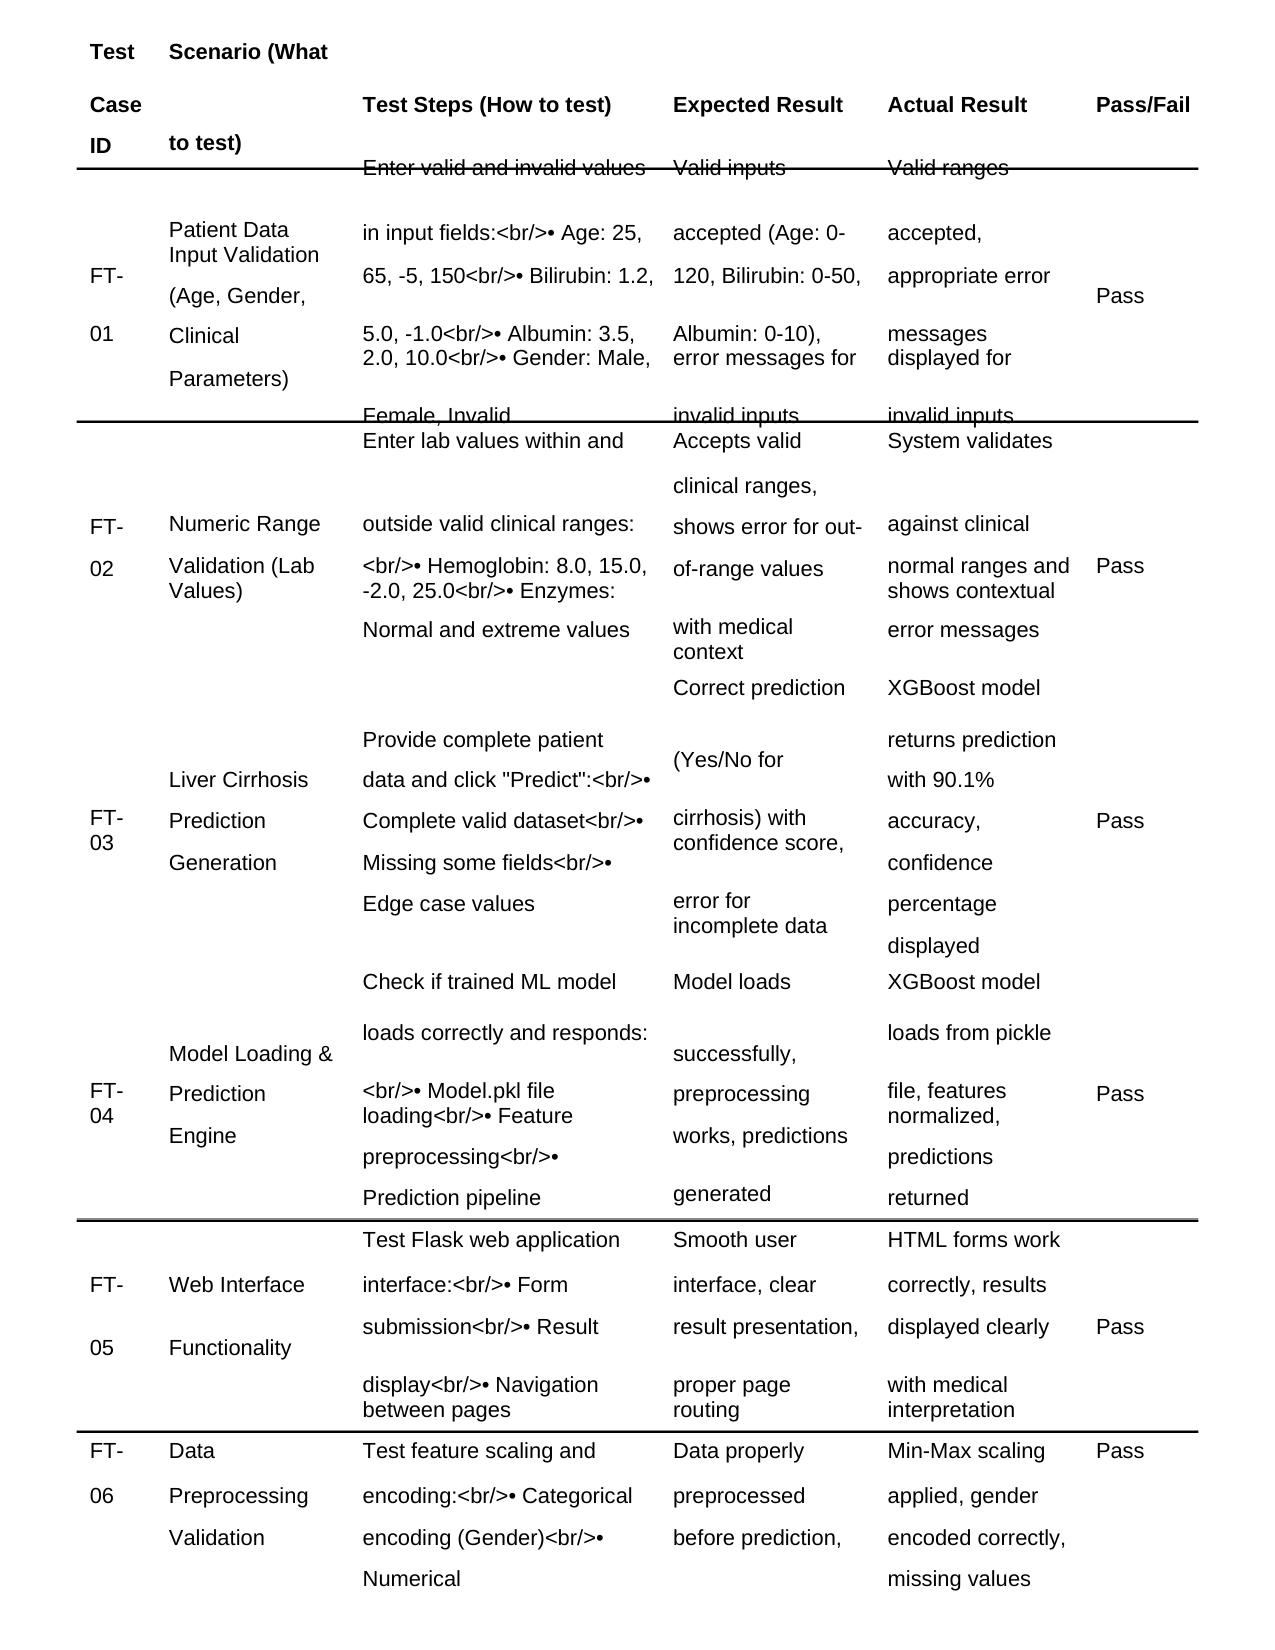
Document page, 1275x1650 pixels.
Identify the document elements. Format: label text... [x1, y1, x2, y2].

table_cell [1197, 428, 1225, 473]
table_cell [155, 727, 348, 747]
table_header [1197, 39, 1225, 92]
table_cell [50, 1355, 79, 1375]
table_cell accepted, [872, 220, 1082, 262]
table_cell [1082, 1375, 1197, 1397]
table_cell [50, 263, 79, 283]
table_cell [1197, 891, 1225, 912]
table_cell [1082, 1355, 1197, 1375]
table_cell [50, 155, 79, 175]
table_cell FT- [79, 514, 155, 556]
table_cell HTML forms work [872, 1227, 1082, 1272]
table_cell Liver Cirrhosis [155, 767, 348, 808]
table_cell [659, 1355, 872, 1375]
table_cell [50, 808, 79, 830]
table_cell [1197, 1206, 1225, 1227]
table_cell [50, 597, 79, 617]
table_cell [1197, 1314, 1225, 1334]
table_cell XGBoost model [872, 675, 1082, 727]
table_cell [50, 1227, 79, 1272]
table_cell [1082, 1041, 1197, 1061]
table_cell [50, 283, 79, 303]
table_cell [50, 617, 79, 639]
table_cell [1197, 474, 1225, 494]
table_cell invalid inputs [659, 406, 872, 420]
table_cell error messages [872, 617, 1082, 659]
table_cell [1197, 788, 1225, 808]
table_cell Enter lab values within and [348, 428, 659, 494]
table_cell Prediction pipeline [348, 1184, 659, 1218]
table_cell 01 [79, 324, 155, 345]
table_cell [348, 953, 659, 969]
table_cell [872, 1355, 1082, 1375]
table_cell [1197, 175, 1225, 220]
table_cell [1197, 953, 1225, 969]
table_cell [1082, 913, 1197, 933]
table_cell [79, 406, 155, 420]
table_cell to test) [155, 133, 348, 155]
table_cell [872, 1222, 1082, 1227]
table_cell Clinical [155, 324, 348, 366]
table_cell [659, 1222, 872, 1227]
table_cell [79, 220, 155, 242]
table_cell [659, 953, 872, 969]
table_cell [1197, 1525, 1225, 1566]
table_cell [1082, 1184, 1197, 1206]
table_cell [79, 788, 155, 808]
table_cell [155, 1397, 348, 1430]
table_cell [79, 428, 155, 473]
table_cell [1082, 675, 1197, 727]
table_cell Test Flask web application [348, 1227, 659, 1272]
table_cell [155, 1020, 348, 1041]
table_cell [659, 870, 872, 891]
table_cell [1082, 171, 1197, 175]
table_cell [155, 659, 348, 675]
table_cell [659, 1433, 872, 1437]
table_cell [1082, 767, 1197, 787]
table_cell [50, 1020, 79, 1041]
table_cell messages [872, 324, 1082, 345]
table_cell [872, 659, 1082, 675]
table_cell [1082, 1061, 1197, 1081]
table_cell [155, 428, 348, 473]
table_header [1082, 39, 1197, 92]
table_cell Functionality [155, 1334, 348, 1375]
table_cell XGBoost model [872, 969, 1082, 1020]
table_cell interface:<br/>• Form [348, 1272, 659, 1314]
table_cell [1082, 424, 1197, 428]
table_cell displayed for [872, 345, 1082, 386]
table_cell preprocessing [659, 1081, 872, 1123]
table_cell [155, 639, 348, 659]
table_cell [79, 767, 155, 787]
table_cell missing values [872, 1566, 1082, 1608]
table_cell [1082, 133, 1197, 155]
table_cell generated [659, 1184, 872, 1206]
table_cell error for [659, 891, 872, 912]
table_cell Values) [155, 578, 348, 617]
table_cell [50, 969, 79, 1020]
table_cell routing [659, 1397, 872, 1430]
table_cell [1082, 933, 1197, 953]
table_cell [348, 494, 659, 514]
table_cell [1197, 870, 1225, 891]
table_cell [1082, 386, 1197, 406]
table_cell [1082, 1164, 1197, 1184]
table_cell [79, 386, 155, 406]
table_cell [79, 1227, 155, 1272]
table_cell returns prediction [872, 727, 1082, 767]
table_cell file, features [872, 1081, 1082, 1103]
table_cell displayed [872, 933, 1082, 969]
table_cell incomplete data [659, 913, 872, 953]
table_cell accuracy, [872, 808, 1082, 850]
table_cell between pages [348, 1397, 659, 1430]
table_cell Pass [1082, 283, 1197, 323]
table_cell Test feature scaling and [348, 1438, 659, 1483]
table_cell [1197, 242, 1225, 262]
table_cell [348, 933, 659, 953]
table_cell [50, 1566, 79, 1608]
table_cell [1197, 1184, 1225, 1206]
table_cell [50, 1081, 79, 1103]
table_cell Input Validation [155, 242, 348, 283]
table_cell returned [872, 1184, 1082, 1218]
table_cell submission<br/>• Result [348, 1314, 659, 1355]
table_cell [50, 1124, 79, 1144]
table_cell [50, 767, 79, 787]
table_cell -2.0, 25.0<br/>• Enzymes: [348, 578, 659, 617]
table_cell [872, 494, 1082, 514]
table_cell loading<br/>• Feature [348, 1103, 659, 1144]
table_cell <br/>• Hemoglobin: 8.0, 15.0, [348, 556, 659, 578]
table_cell [1082, 242, 1197, 262]
table_cell Enter valid and invalid values [348, 171, 659, 220]
table_cell [1197, 1164, 1225, 1184]
table_cell [659, 303, 872, 323]
table_cell [1082, 474, 1197, 494]
table_cell [1082, 1020, 1197, 1041]
table_cell [50, 639, 79, 659]
table_cell [50, 1144, 79, 1164]
table_cell [79, 953, 155, 969]
table_cell [79, 1206, 155, 1218]
table_cell [1197, 92, 1225, 133]
table_cell [50, 870, 79, 891]
table_cell 2.0, 10.0<br/>• Gender: Male, [348, 345, 659, 386]
table_cell [872, 424, 973, 428]
table_cell [50, 578, 79, 597]
table_cell [1197, 969, 1225, 1020]
table_cell shows contextual [872, 578, 1082, 617]
table_cell [79, 366, 155, 386]
table_cell [79, 597, 155, 617]
table_cell [1082, 1144, 1197, 1164]
table_cell [1197, 494, 1225, 514]
table_header [348, 39, 659, 92]
table_cell [659, 386, 872, 406]
table_cell [1197, 830, 1225, 850]
table_cell [1197, 1103, 1225, 1123]
table_cell [79, 1525, 155, 1566]
table_cell proper page [659, 1375, 872, 1397]
table_cell [155, 617, 348, 639]
table_cell [155, 1227, 348, 1272]
table_cell appropriate error [872, 263, 1082, 303]
table_cell confidence score, [659, 830, 872, 870]
table_cell 03 [79, 830, 155, 870]
table_cell [50, 1438, 79, 1483]
table_cell [1197, 1081, 1225, 1103]
table_cell [659, 1206, 872, 1218]
table_cell 5.0, -1.0<br/>• Albumin: 3.5, [348, 324, 659, 345]
table_cell [975, 424, 1082, 428]
table_cell [1197, 1483, 1225, 1525]
table_cell [1197, 767, 1225, 787]
table_cell [1082, 366, 1197, 386]
table_cell [79, 1375, 155, 1397]
table_cell [79, 1144, 155, 1164]
table_cell Validation (Lab [155, 556, 348, 578]
table_cell Model Loading & [155, 1041, 348, 1081]
table_cell with medical [659, 617, 872, 639]
table_cell [79, 870, 155, 891]
table_cell [1197, 578, 1225, 597]
table_cell encoded correctly, [872, 1525, 1082, 1566]
table_cell Valid ranges [872, 155, 1082, 167]
table_cell [50, 474, 79, 494]
table_cell [659, 424, 759, 428]
table_cell Valid inputs [659, 171, 872, 220]
table_cell [659, 1566, 872, 1608]
table_cell [79, 639, 155, 659]
table_cell [1082, 514, 1197, 556]
table_cell Edge case values [348, 891, 659, 933]
table_cell [1197, 639, 1225, 659]
table_cell [1082, 617, 1197, 639]
table_cell [1082, 1222, 1197, 1227]
table_cell Female, Invalid [348, 406, 659, 420]
table_cell [1197, 933, 1225, 953]
table_cell invalid inputs [872, 406, 1082, 420]
table_cell [50, 366, 79, 386]
table_cell FT- [79, 1081, 155, 1103]
table_cell Accepts valid [659, 428, 872, 473]
table_header [872, 39, 1082, 92]
table_cell [348, 1433, 659, 1437]
table_cell [79, 1222, 155, 1227]
table_cell [1197, 263, 1225, 283]
table_cell [1197, 283, 1225, 303]
table_cell Valid ranges [872, 171, 1082, 220]
table_cell [1197, 1124, 1225, 1144]
table_cell [50, 747, 79, 767]
table_cell Data properly [659, 1438, 872, 1483]
table_cell [1197, 1438, 1225, 1483]
table_cell [79, 1397, 155, 1430]
table_cell normalized, [872, 1103, 1082, 1144]
table_cell [348, 303, 659, 323]
table_cell [50, 303, 79, 323]
table_cell display<br/>• Navigation [348, 1375, 659, 1397]
table_cell of-range values [659, 556, 872, 597]
table_header [659, 39, 872, 92]
table_cell [1082, 747, 1197, 767]
table_cell [1197, 1355, 1225, 1375]
table_cell FT- [79, 1272, 155, 1334]
picture [76, 1218, 1199, 1222]
table_cell applied, gender [872, 1483, 1082, 1525]
table_cell [1197, 1375, 1225, 1397]
table_cell [1197, 133, 1225, 155]
table_cell Numerical [348, 1566, 659, 1608]
table_cell [1082, 406, 1197, 420]
table_cell 65, -5, 150<br/>• Bilirubin: 1.2, [348, 263, 659, 303]
table_cell Enter valid and invalid values [348, 155, 659, 167]
table_cell [1197, 675, 1225, 727]
table_cell [1082, 659, 1197, 675]
table_cell [155, 175, 348, 220]
table_cell [1082, 597, 1197, 617]
table_cell [79, 424, 155, 428]
table_cell [50, 727, 79, 747]
table_cell [50, 1272, 79, 1314]
table_cell [155, 1164, 348, 1184]
table_cell context [659, 639, 872, 675]
table_cell works, predictions [659, 1124, 872, 1164]
table_cell [659, 1164, 872, 1184]
table_cell [50, 1483, 79, 1525]
table_cell interface, clear [659, 1272, 872, 1314]
table_cell Pass [1082, 808, 1197, 850]
table_cell [79, 1041, 155, 1061]
table_cell [872, 386, 1082, 406]
table_cell [50, 1061, 79, 1081]
table_cell [50, 933, 79, 953]
table_cell [1197, 1061, 1225, 1081]
table_cell [155, 406, 348, 420]
table_cell 04 [79, 1103, 155, 1144]
table_cell [1197, 366, 1225, 386]
table_cell [1197, 1334, 1225, 1355]
table_cell [50, 1525, 79, 1566]
table_cell [155, 747, 348, 767]
table_cell (Yes/No for [659, 747, 872, 787]
table_cell [79, 242, 155, 262]
table_cell (Age, Gender, [155, 283, 348, 323]
table_cell [348, 133, 659, 155]
table_cell FT- [79, 1438, 155, 1483]
table_cell [50, 406, 79, 428]
table_cell against clinical [872, 514, 1082, 556]
table_cell Numeric Range [155, 514, 348, 556]
table_cell accepted (Age: 0- [659, 220, 872, 262]
table_cell [50, 1041, 79, 1061]
table_cell correctly, results [872, 1272, 1082, 1314]
table_cell [1197, 1144, 1225, 1164]
table_cell [50, 830, 79, 850]
table_cell [155, 171, 348, 175]
table_cell [155, 675, 348, 727]
table_cell result presentation, [659, 1314, 872, 1355]
table_cell [1197, 617, 1225, 639]
table_cell error messages for [659, 345, 872, 386]
table_cell <br/>• Model.pkl file [348, 1081, 659, 1103]
table_cell Prediction [155, 1081, 348, 1123]
table_cell [155, 891, 348, 912]
table_cell Pass [1082, 556, 1197, 578]
table_cell clinical ranges, [659, 474, 872, 514]
table_cell [1082, 428, 1197, 473]
table_cell [1082, 263, 1197, 283]
table_cell Validation [155, 1525, 348, 1566]
table_cell [50, 1103, 79, 1123]
table_cell [659, 597, 872, 617]
table_header Scenario (What [155, 39, 348, 133]
table_cell [50, 1375, 79, 1397]
table_cell [1082, 953, 1197, 969]
table_cell [1197, 345, 1225, 366]
table_cell with 90.1% [872, 767, 1082, 808]
table_cell [155, 1206, 348, 1218]
table_cell 120, Bilirubin: 0-50, [659, 263, 872, 303]
table_cell [1197, 303, 1225, 323]
table_cell [1082, 220, 1197, 242]
table_cell [50, 891, 79, 912]
table_cell outside valid clinical ranges: [348, 514, 659, 556]
table_cell [79, 494, 155, 514]
table_cell [348, 1355, 659, 1375]
table_cell Pass/Fail [1082, 92, 1197, 133]
table_header [50, 39, 79, 92]
table_cell [1082, 891, 1197, 912]
table_cell [155, 1433, 348, 1437]
table_cell [1197, 1041, 1225, 1061]
table_cell [79, 1433, 155, 1437]
table_cell [155, 155, 348, 167]
table_cell Data [155, 1438, 348, 1483]
table_cell [50, 1184, 79, 1206]
table_cell [50, 1397, 79, 1437]
table_cell successfully, [659, 1041, 872, 1081]
table_cell [79, 659, 155, 675]
table_cell FT- [79, 808, 155, 830]
table_cell [1197, 659, 1225, 675]
table_cell [50, 1314, 79, 1334]
table_cell Web Interface [155, 1272, 348, 1334]
table_cell [348, 675, 659, 727]
table_cell Pass [1082, 1438, 1197, 1483]
table_cell [1082, 324, 1197, 345]
table_cell loads from pickle [872, 1020, 1082, 1061]
table_cell [79, 171, 155, 175]
table_cell Min-Max scaling [872, 1438, 1082, 1483]
table_cell 06 [79, 1483, 155, 1525]
table_cell [1082, 788, 1197, 808]
table_cell [1197, 850, 1225, 870]
table_cell [1082, 639, 1197, 659]
table_cell [1197, 556, 1225, 578]
table_cell [348, 386, 659, 406]
table_cell [79, 1061, 155, 1081]
table_cell [872, 133, 1082, 155]
table_cell [50, 1334, 79, 1355]
table_cell [1197, 324, 1225, 345]
table_cell interpretation [872, 1397, 1082, 1430]
table_cell Provide complete patient [348, 727, 659, 767]
table_cell [50, 913, 79, 933]
table_cell Parameters) [155, 366, 348, 406]
table_cell preprocessed [659, 1483, 872, 1525]
table_cell [79, 474, 155, 494]
table_cell [50, 242, 79, 262]
table_cell [1082, 969, 1197, 1020]
table_cell [155, 494, 348, 514]
table_cell Pass [1082, 1081, 1197, 1123]
table_cell [1082, 1525, 1197, 1566]
table_cell [1082, 1227, 1197, 1272]
table_cell 05 [79, 1334, 155, 1375]
table_cell [1082, 1433, 1197, 1437]
table_cell [79, 891, 155, 912]
table_cell [1082, 578, 1197, 597]
table_cell [155, 913, 348, 933]
table_cell Actual Result [872, 92, 1082, 133]
table_cell [79, 1566, 155, 1608]
table_cell [1197, 514, 1225, 556]
table_cell [1082, 1124, 1197, 1144]
table_cell [79, 969, 155, 1020]
table_cell Pass [1082, 1314, 1197, 1355]
table_cell [348, 424, 659, 428]
table_cell [79, 913, 155, 933]
table_cell Complete valid dataset<br/>• [348, 808, 659, 850]
table_cell [50, 953, 79, 969]
table_cell [348, 1222, 659, 1227]
table_cell [79, 1020, 155, 1041]
table_cell [79, 933, 155, 953]
table_cell [1082, 1566, 1197, 1608]
table_cell Engine [155, 1124, 348, 1164]
table_cell [1197, 1020, 1225, 1041]
table_cell [1197, 1227, 1225, 1272]
table_cell [155, 1375, 348, 1397]
table_header Test [79, 39, 155, 92]
table_cell Prediction [155, 808, 348, 850]
table_cell [79, 617, 155, 639]
table_cell [155, 1566, 348, 1608]
table_cell encoding:<br/>• Categorical [348, 1483, 659, 1525]
table_cell shows error for out- [659, 514, 872, 556]
table_cell [348, 659, 659, 675]
table_cell [79, 747, 155, 767]
table_cell [1197, 808, 1225, 830]
table_cell [50, 175, 79, 220]
table_cell [1082, 1397, 1197, 1430]
table_cell FT- [79, 263, 155, 303]
table_cell [50, 1206, 79, 1227]
table_cell loads correctly and responds: [348, 1020, 659, 1061]
table_cell [50, 345, 79, 366]
table_cell [50, 324, 79, 345]
table_cell [79, 1184, 155, 1206]
table_cell data and click "Predict":<br/>• [348, 767, 659, 808]
table_cell [155, 1222, 348, 1227]
table_cell normal ranges and [872, 556, 1082, 578]
table_cell Generation [155, 850, 348, 891]
table_cell Missing some fields<br/>• [348, 850, 659, 891]
table_cell [50, 92, 79, 133]
table_cell [872, 1433, 1082, 1437]
table_cell preprocessing<br/>• [348, 1144, 659, 1184]
table_cell percentage [872, 891, 1082, 933]
table_cell [79, 727, 155, 747]
table_cell [1082, 727, 1197, 747]
table_cell [79, 303, 155, 323]
table_cell before prediction, [659, 1525, 872, 1566]
table_cell displayed clearly [872, 1314, 1082, 1355]
table_cell [1082, 155, 1197, 167]
table_cell [1197, 1566, 1225, 1608]
table_cell [872, 1061, 1082, 1081]
table_cell Correct prediction [659, 675, 872, 747]
table_cell [50, 675, 79, 727]
table_cell in input fields:<br/>• Age: 25, [348, 220, 659, 262]
table_cell Preprocessing [155, 1483, 348, 1525]
table_cell [1197, 386, 1225, 406]
table_cell [50, 133, 79, 155]
table_cell cirrhosis) with [659, 808, 872, 830]
table_cell [659, 788, 872, 808]
table_cell [50, 556, 79, 578]
table_cell [659, 133, 872, 155]
table_cell [761, 424, 872, 428]
table_cell [1197, 747, 1225, 767]
table_cell Check if trained ML model [348, 969, 659, 1020]
table_cell [79, 1164, 155, 1184]
table_cell [1197, 406, 1225, 428]
table_cell [1082, 1206, 1197, 1218]
table_cell Smooth user [659, 1227, 872, 1272]
table_cell [50, 494, 79, 514]
table_cell Patient Data [155, 220, 348, 242]
table_cell [1197, 913, 1225, 933]
table_cell [79, 175, 155, 220]
table_cell [1082, 850, 1197, 870]
table_cell [872, 303, 1082, 323]
table_cell [50, 386, 79, 406]
table_cell ID [79, 133, 155, 167]
table_cell [155, 933, 348, 953]
table_cell [1082, 870, 1197, 891]
table_cell [1197, 727, 1225, 747]
table_cell [155, 969, 348, 1020]
table_cell [155, 953, 348, 969]
table_cell Test Steps (How to test) [348, 92, 659, 133]
table_cell [50, 1164, 79, 1184]
table_cell [1197, 1397, 1225, 1437]
table_cell [1197, 220, 1225, 242]
table_cell [79, 675, 155, 727]
table_cell [50, 850, 79, 870]
table_cell [79, 345, 155, 366]
table_cell confidence [872, 850, 1082, 891]
table_cell with medical [872, 1375, 1082, 1397]
table_cell Expected Result [659, 92, 872, 133]
table_cell 02 [79, 556, 155, 597]
table_cell Model loads [659, 969, 872, 1041]
table_cell [1082, 175, 1197, 220]
table_cell System validates [872, 428, 1082, 494]
table_cell [1082, 1272, 1197, 1314]
table_cell Normal and extreme values [348, 617, 659, 659]
table_cell [1082, 345, 1197, 366]
table_cell Albumin: 0-10), [659, 324, 872, 345]
table_cell [50, 514, 79, 556]
table_cell [1197, 1272, 1225, 1314]
table_cell Valid inputs [659, 155, 872, 167]
table_cell [50, 788, 79, 808]
table_cell predictions [872, 1144, 1082, 1184]
table_cell [1197, 597, 1225, 617]
table_cell [1082, 494, 1197, 514]
table_cell [50, 659, 79, 675]
table_cell Case [79, 92, 155, 133]
table_cell [1197, 155, 1225, 175]
table_cell [348, 1061, 659, 1081]
table_cell encoding (Gender)<br/>• [348, 1525, 659, 1566]
table_cell [50, 220, 79, 242]
table_cell [50, 428, 79, 473]
table_cell [155, 424, 348, 428]
table_cell [1082, 1483, 1197, 1525]
table_cell [155, 474, 348, 494]
table_cell [155, 1184, 348, 1206]
